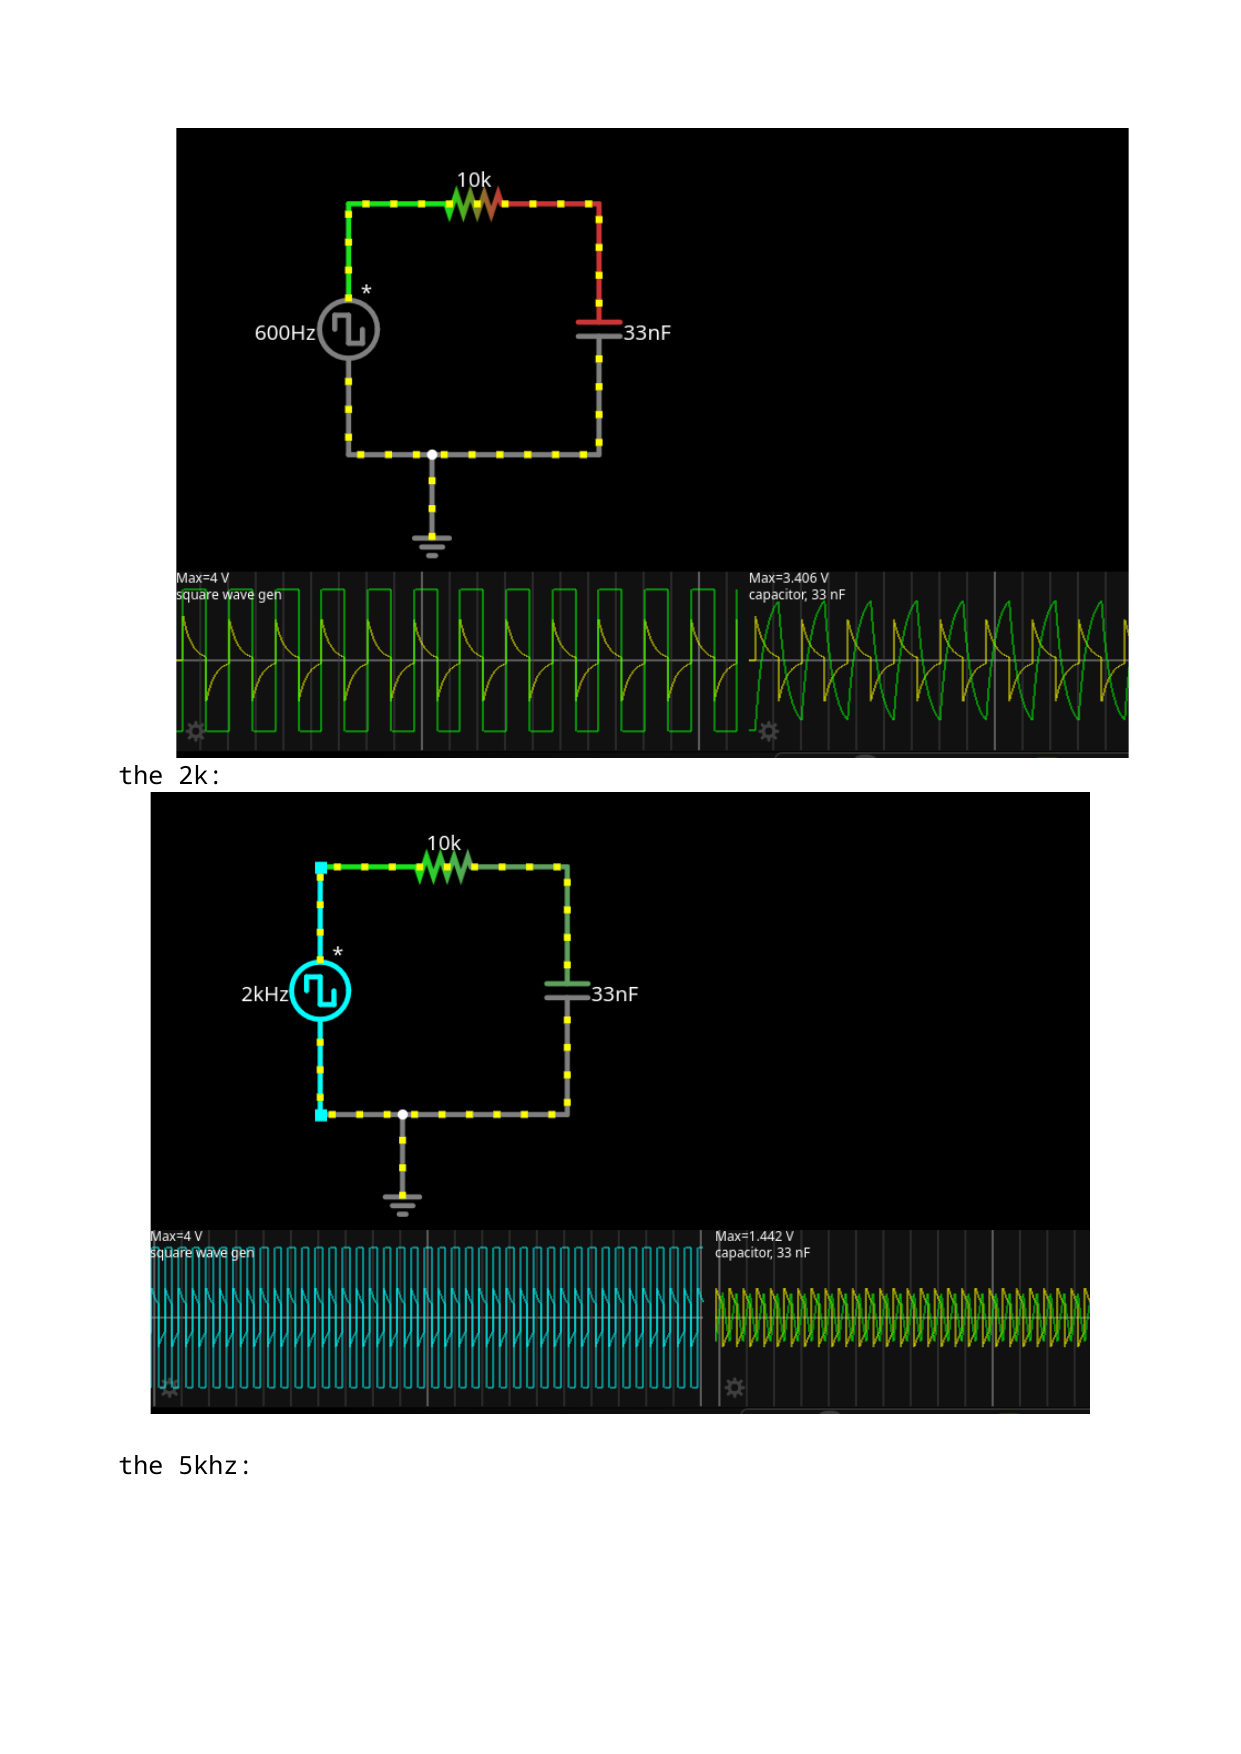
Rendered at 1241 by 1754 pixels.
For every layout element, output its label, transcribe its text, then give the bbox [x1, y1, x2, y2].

picture [150, 792, 1090, 1414]
picture [176, 128, 1129, 758]
text the 2k: [118, 118, 1122, 792]
text the 5khz: [118, 1447, 1122, 1481]
